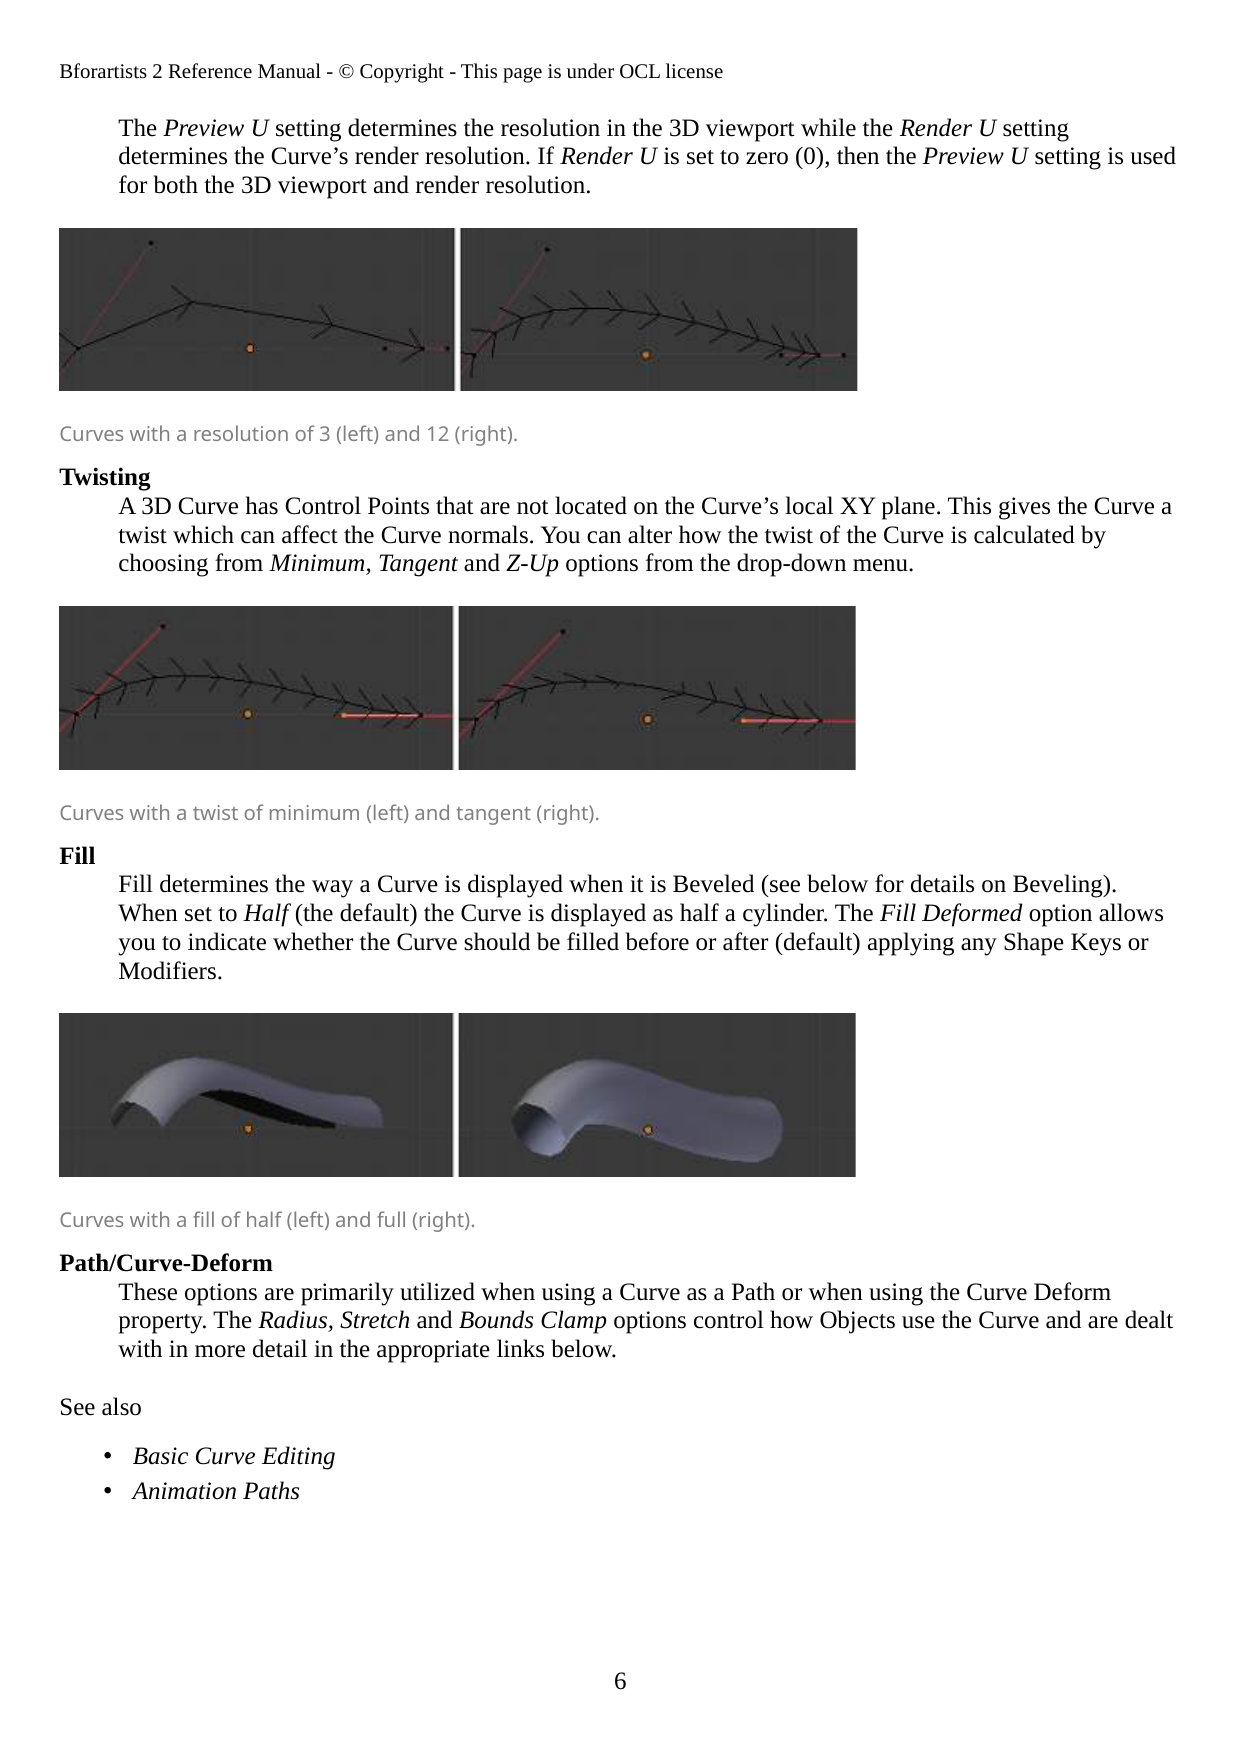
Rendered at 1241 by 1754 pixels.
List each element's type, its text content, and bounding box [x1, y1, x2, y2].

list These options are primarily utilized when using a Curve as a Path or when using the Curve Deform property. The Radius, Stretch and Bounds Clamp options control how Objects use the Curve and are dealt with in more detail in the appropriate links below. [118, 1277, 1181, 1363]
subtitle Fill [59, 841, 1181, 869]
list The Preview U setting determines the resolution in the 3D viewport while the Render U setting determines the Curve’s render resolution. If Render U is set to zero (0), then the Preview U setting is used for both the 3D viewport and render resolution. [118, 113, 1181, 199]
text See also [59, 1392, 1181, 1421]
list Animation Paths [103, 1476, 1181, 1505]
picture [59, 606, 856, 770]
list Basic Curve Editing [103, 1441, 1181, 1470]
text Curves with a twist of minimum (left) and tangent (right). [59, 795, 1181, 826]
list Fill determines the way a Curve is displayed when it is Beveled (see below for details on Beveling). When set to Half (the default) the Curve is displayed as half a cylinder. The Fill Deformed option allows you to indicate whether the Curve should be filled before or after (default) applying any Shape Keys or Modifiers. [118, 869, 1181, 984]
list A 3D Curve has Control Points that are not located on the Curve’s local XY plane. This gives the Curve a twist which can affect the Curve normals. You can alter how the twist of the Curve is calculated by choosing from Minimum, Tangent and Z-Up options from the drop-down menu. [118, 491, 1181, 577]
subtitle Path/Curve-Deform [59, 1248, 1181, 1277]
subtitle Twisting [59, 462, 1181, 491]
picture [59, 228, 858, 391]
text Curves with a resolution of 3 (left) and 12 (right). [59, 416, 1181, 448]
picture [59, 1013, 856, 1177]
text Curves with a fill of half (left) and full (right). [59, 1202, 1181, 1233]
